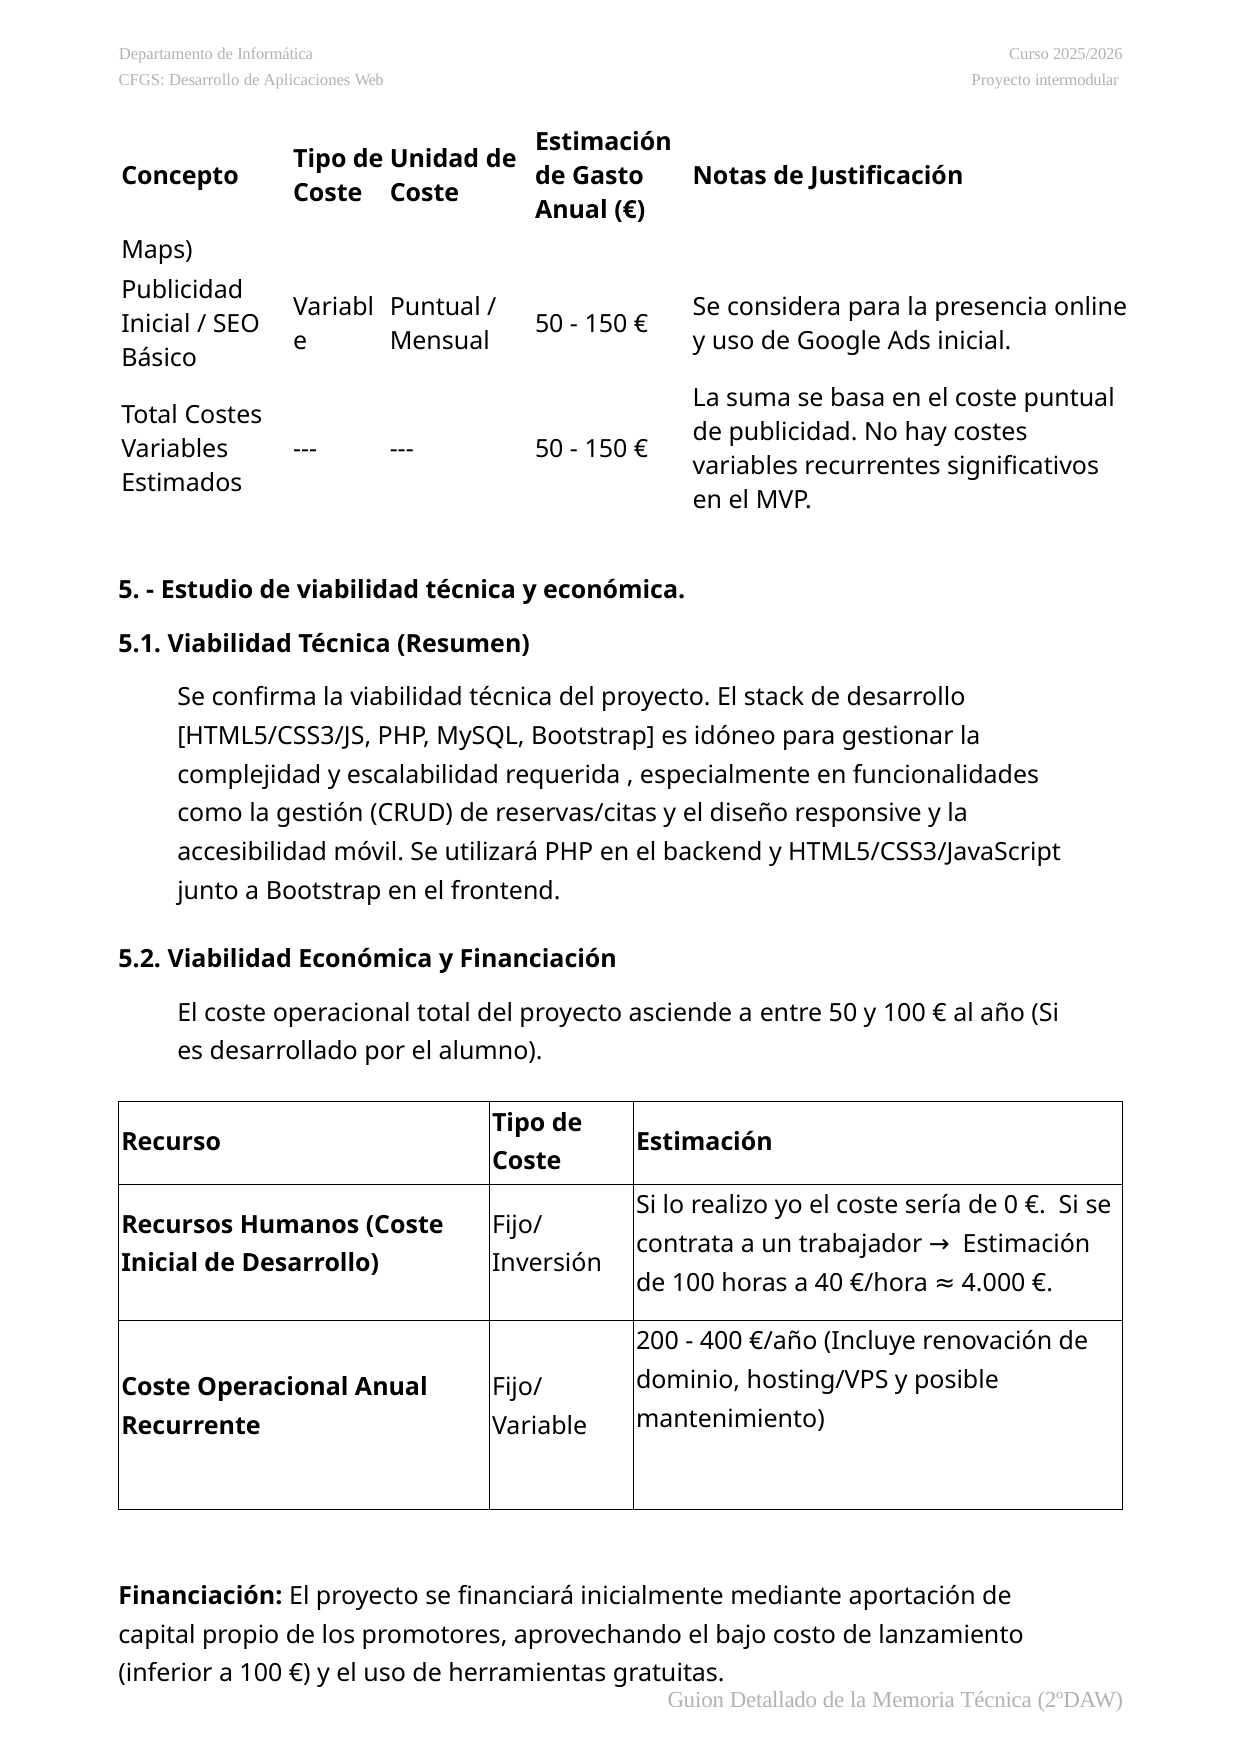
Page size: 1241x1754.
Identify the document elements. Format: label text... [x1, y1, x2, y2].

table_cell [532, 229, 689, 269]
table_cell Variable [290, 269, 387, 377]
text El coste operacional total del proyecto asciende a entre 50 y 100 € al año (Si es desarrollado por el alumno). [177, 994, 1078, 1067]
table_header Concepto [118, 121, 290, 229]
table_cell Se considera para la presencia online y uso de Google Ads inicial. [690, 269, 1137, 377]
table_cell La suma se basa en el coste puntual de publicidad. No hay costes variables recurrentes significativos en el MVP. [690, 377, 1137, 519]
table_header Recurso [119, 1102, 489, 1184]
table_header Unidad de Coste [387, 121, 532, 229]
table_header Tipo de Coste [490, 1102, 633, 1184]
table_cell Publicidad Inicial / SEO Básico [118, 269, 290, 377]
table_cell [690, 229, 1137, 269]
table_header Estimación de Gasto Anual (€) [532, 121, 689, 229]
table_header Notas de Justificación [690, 121, 1137, 229]
table_cell 200 - 400 €/año (Incluye renovación de dominio, hosting/VPS y posible mantenimiento) [634, 1321, 1122, 1509]
table_cell --- [387, 377, 532, 519]
table_cell Si lo realizo yo el coste sería de 0 €. Si se contrata a un trabajador → Estimación de 100 horas a 40 €/hora ≈ 4.000 €. [634, 1185, 1122, 1320]
subtitle 5.2. Viabilidad Económica y Financiación [118, 941, 1137, 975]
text 5. - Estudio de viabilidad técnica y económica. [118, 572, 1137, 606]
table_header Tipo de Coste [290, 121, 387, 229]
subtitle 5.1. Viabilidad Técnica (Resumen) [118, 626, 1137, 659]
table_cell Maps) [118, 229, 290, 269]
text Se confirma la viabilidad técnica del proyecto. El stack de desarrollo [HTML5/CSS3/JS, PHP, MySQL, Bootstrap] es idóneo para gestionar la complejidad y escalabilidad requerida , especialmente en funcionalidades como la gestión (CRUD) de reservas/citas y el diseño responsive y la accesibilidad móvil. Se utilizará PHP en el backend y HTML5/CSS3/JavaScript junto a Bootstrap en el frontend. [177, 679, 1078, 907]
text Financiación: El proyecto se financiará inicialmente mediante aportación de capital propio de los promotores, aprovechando el bajo costo de lanzamiento (inferior a 100 €) y el uso de herramientas gratuitas. [118, 1578, 1078, 1689]
table_cell [290, 229, 387, 269]
table_cell Coste Operacional Anual Recurrente [119, 1321, 489, 1509]
table_header Estimación [634, 1102, 1122, 1184]
table_cell Puntual / Mensual [387, 269, 532, 377]
table_cell --- [290, 377, 387, 519]
table_cell 50 - 150 € [532, 269, 689, 377]
table_cell Recursos Humanos (Coste Inicial de Desarrollo) [119, 1185, 489, 1320]
table_cell Fijo/Variable [490, 1321, 633, 1509]
table_cell Fijo/Inversión [490, 1185, 633, 1320]
table_cell 50 - 150 € [532, 377, 689, 519]
table_cell Total Costes Variables Estimados [118, 377, 290, 519]
table_cell [387, 229, 532, 269]
